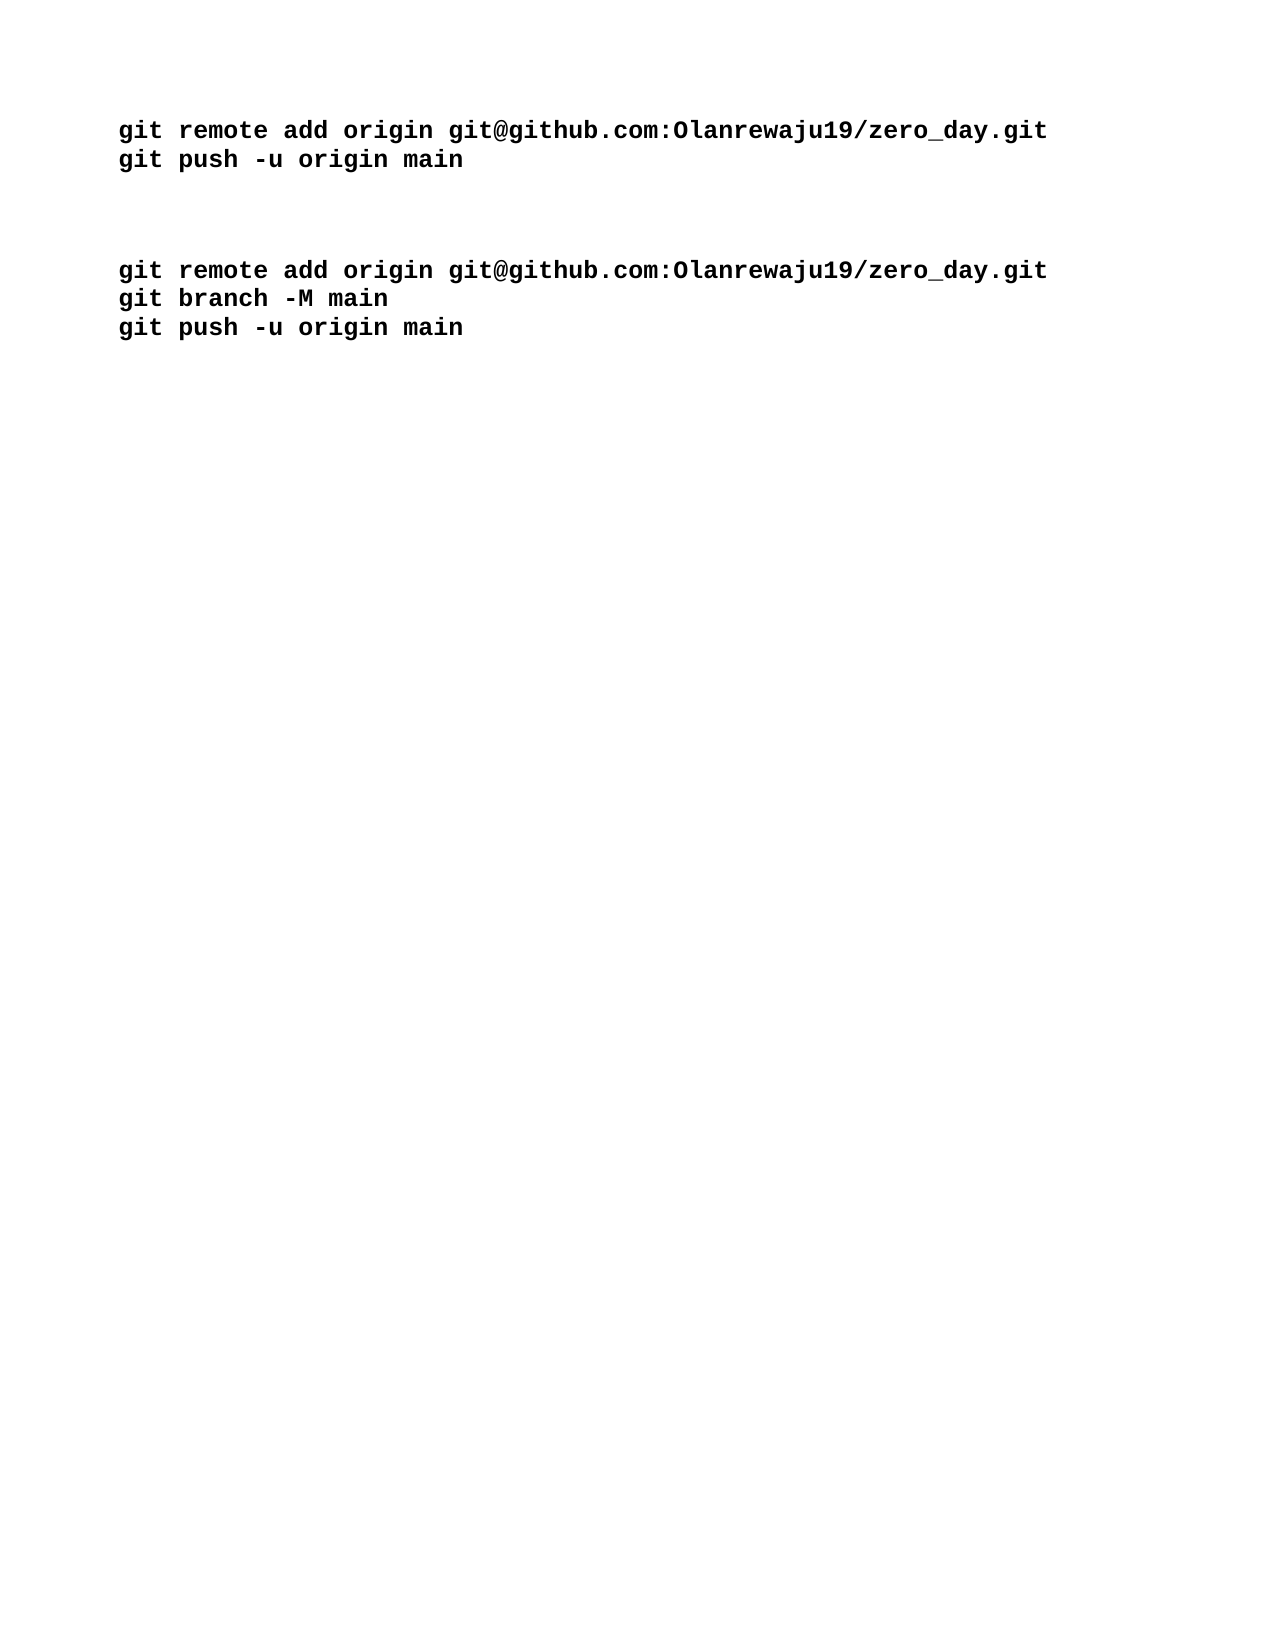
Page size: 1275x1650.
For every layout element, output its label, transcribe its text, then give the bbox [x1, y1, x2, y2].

text git remote add origin git@github.com:Olanrewaju19/zero_day.git git branch -M main git push -u origin main [118, 257, 1157, 342]
text git remote add origin git@github.com:Olanrewaju19/zero_day.git git push -u origin main [118, 118, 1157, 175]
